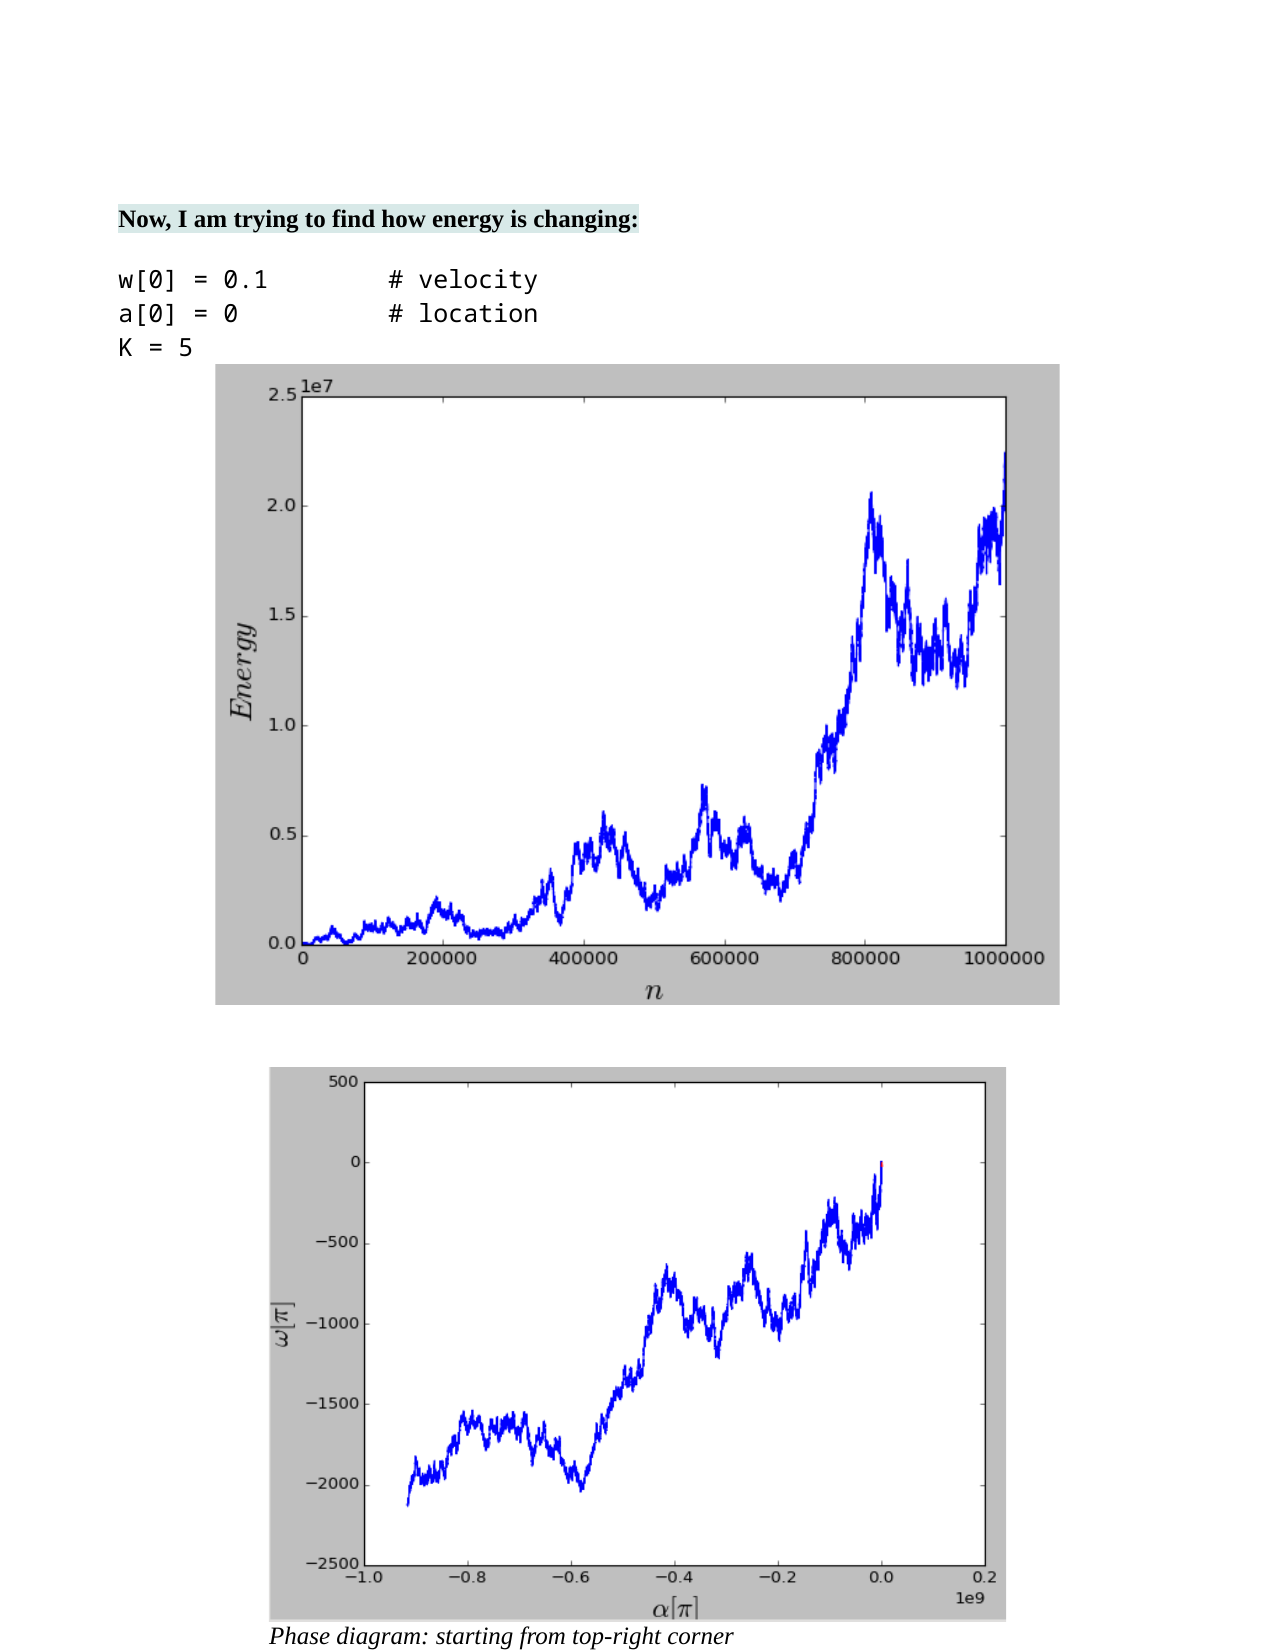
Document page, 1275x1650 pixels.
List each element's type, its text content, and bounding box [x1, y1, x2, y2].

text K = 5 [118, 330, 1157, 364]
text a[0] = 0 # location [118, 296, 1157, 330]
text w[0] = 0.1 # velocity [118, 262, 1157, 296]
picture [215, 364, 1060, 1005]
picture [268, 1067, 1007, 1622]
text Phase diagram: starting from top-right corner [269, 1622, 1006, 1650]
text Now, I am trying to find how energy is changing: [118, 204, 1157, 233]
